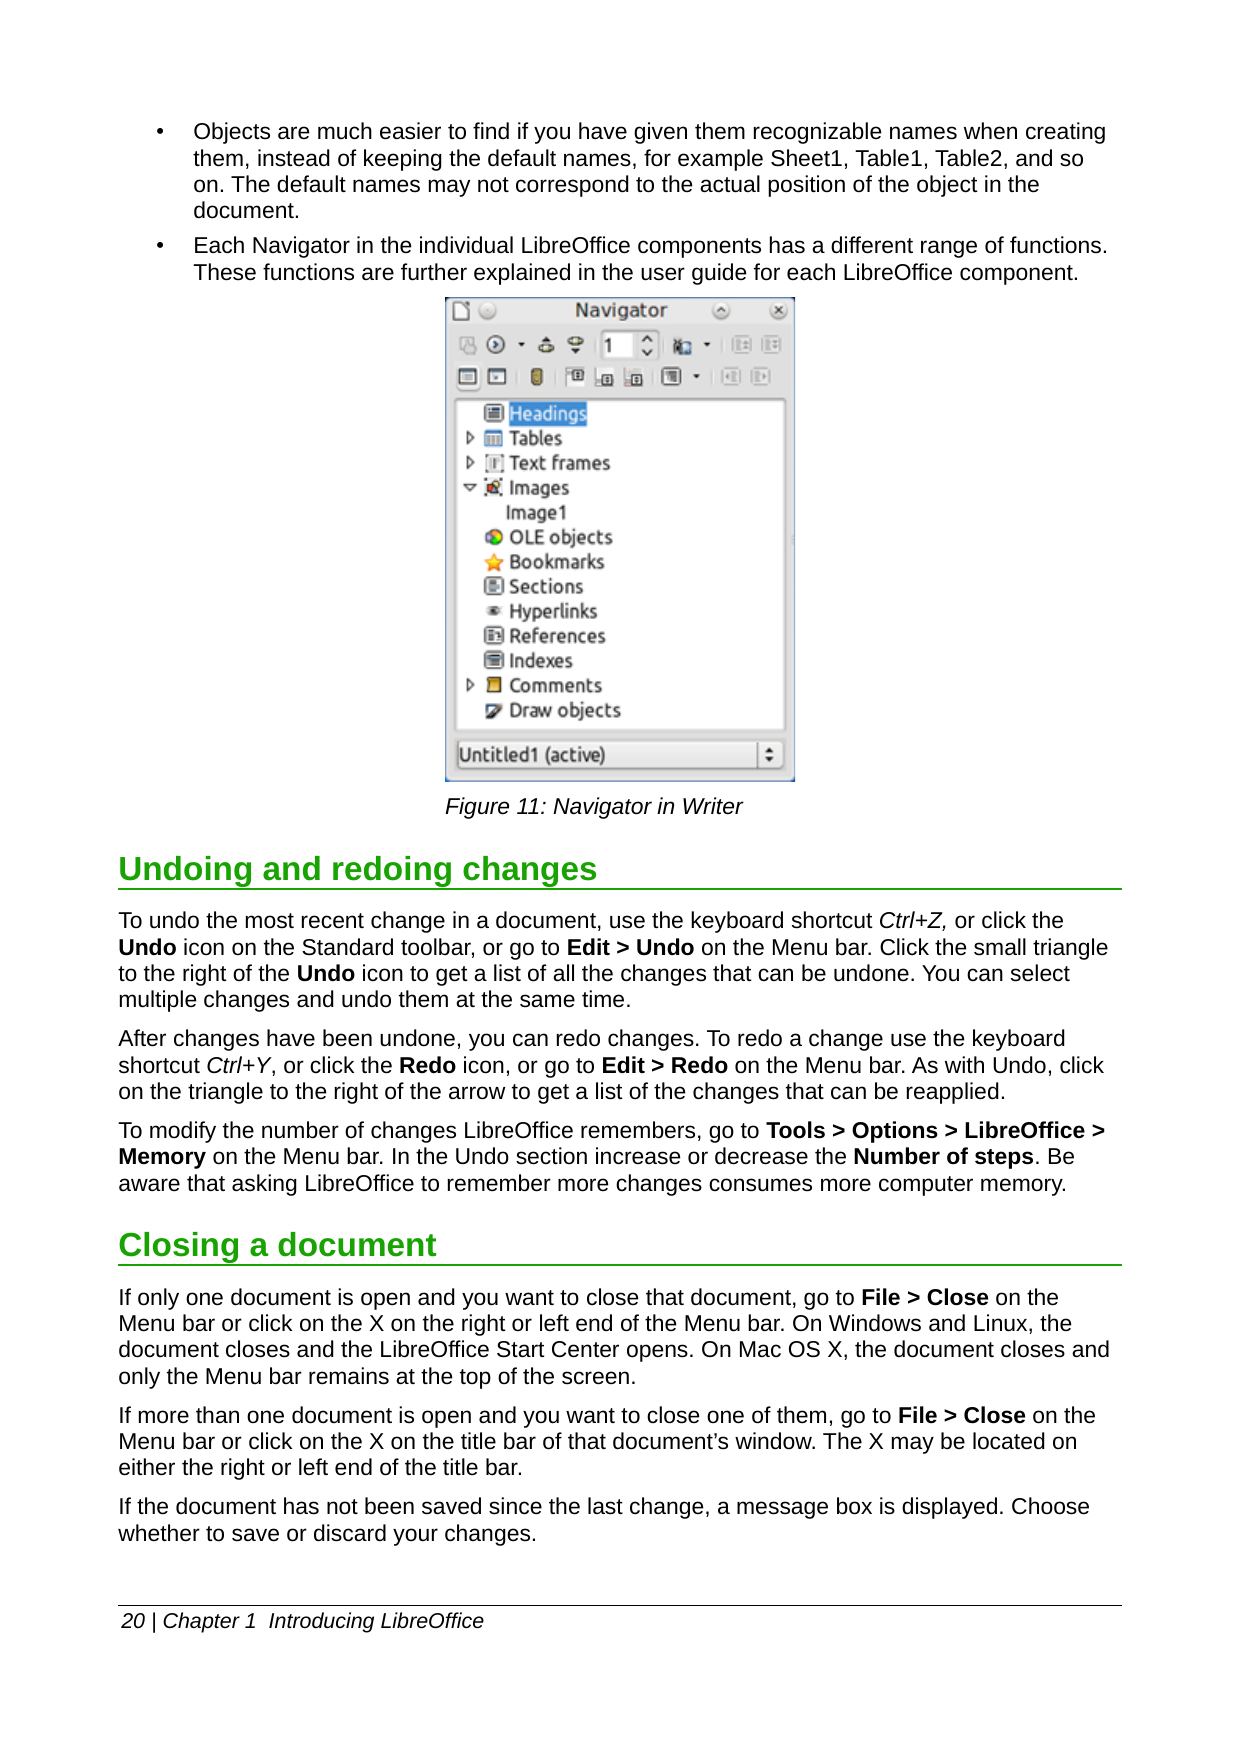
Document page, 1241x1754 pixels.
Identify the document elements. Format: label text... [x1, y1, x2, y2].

subtitle Closing a document [118, 1225, 1122, 1264]
subtitle Undoing and redoing changes [118, 849, 1122, 888]
text If the document has not been saved since the last change, a message box is displayed. Choose whether to save or discard your changes. [118, 1493, 1122, 1546]
picture [445, 297, 796, 782]
text To modify the number of changes LibreOffice remembers, go to Tools > Options > LibreOffice > Memory on the Menu bar. In the Undo section increase or decrease the Number of steps. Be aware that asking LibreOffice to remember more changes consumes more computer memory. [118, 1117, 1122, 1196]
text Figure 11: Navigator in Writer [445, 793, 795, 819]
text To undo the most recent change in a document, use the keyboard shortcut Ctrl+Z, or click the Undo icon on the Standard toolbar, or go to Edit > Undo on the Menu bar. Click the small triangle to the right of the Undo icon to get a list of all the changes that can be undone. You can select multiple changes and undo them at the same time. [118, 907, 1122, 1013]
text If only one document is open and you want to close that document, go to File > Close on the Menu bar or click on the X on the right or left end of the Menu bar. On Windows and Linux, the document closes and the LibreOffice Start Center opens. On Mac OS X, the document closes and only the Menu bar remains at the top of the screen. [118, 1284, 1122, 1389]
list Objects are much easier to find if you have given them recognizable names when creating them, instead of keeping the default names, for example Sheet1, Table1, Table2, and so on. The default names may not correspond to the actual position of the object in the document. [156, 118, 1122, 223]
text After changes have been undone, you can redo changes. To redo a change use the keyboard shortcut Ctrl+Y, or click the Redo icon, or go to Edit > Redo on the Menu bar. As with Undo, click on the triangle to the right of the arrow to get a list of the changes that can be reapplied. [118, 1025, 1122, 1104]
list Each Navigator in the individual LibreOffice components has a different range of functions. These functions are further explained in the user guide for each LibreOffice component. [156, 232, 1122, 285]
text If more than one document is open and you want to close one of them, go to File > Close on the Menu bar or click on the X on the title bar of that document’s window. The X may be located on either the right or left end of the title bar. [118, 1402, 1122, 1481]
